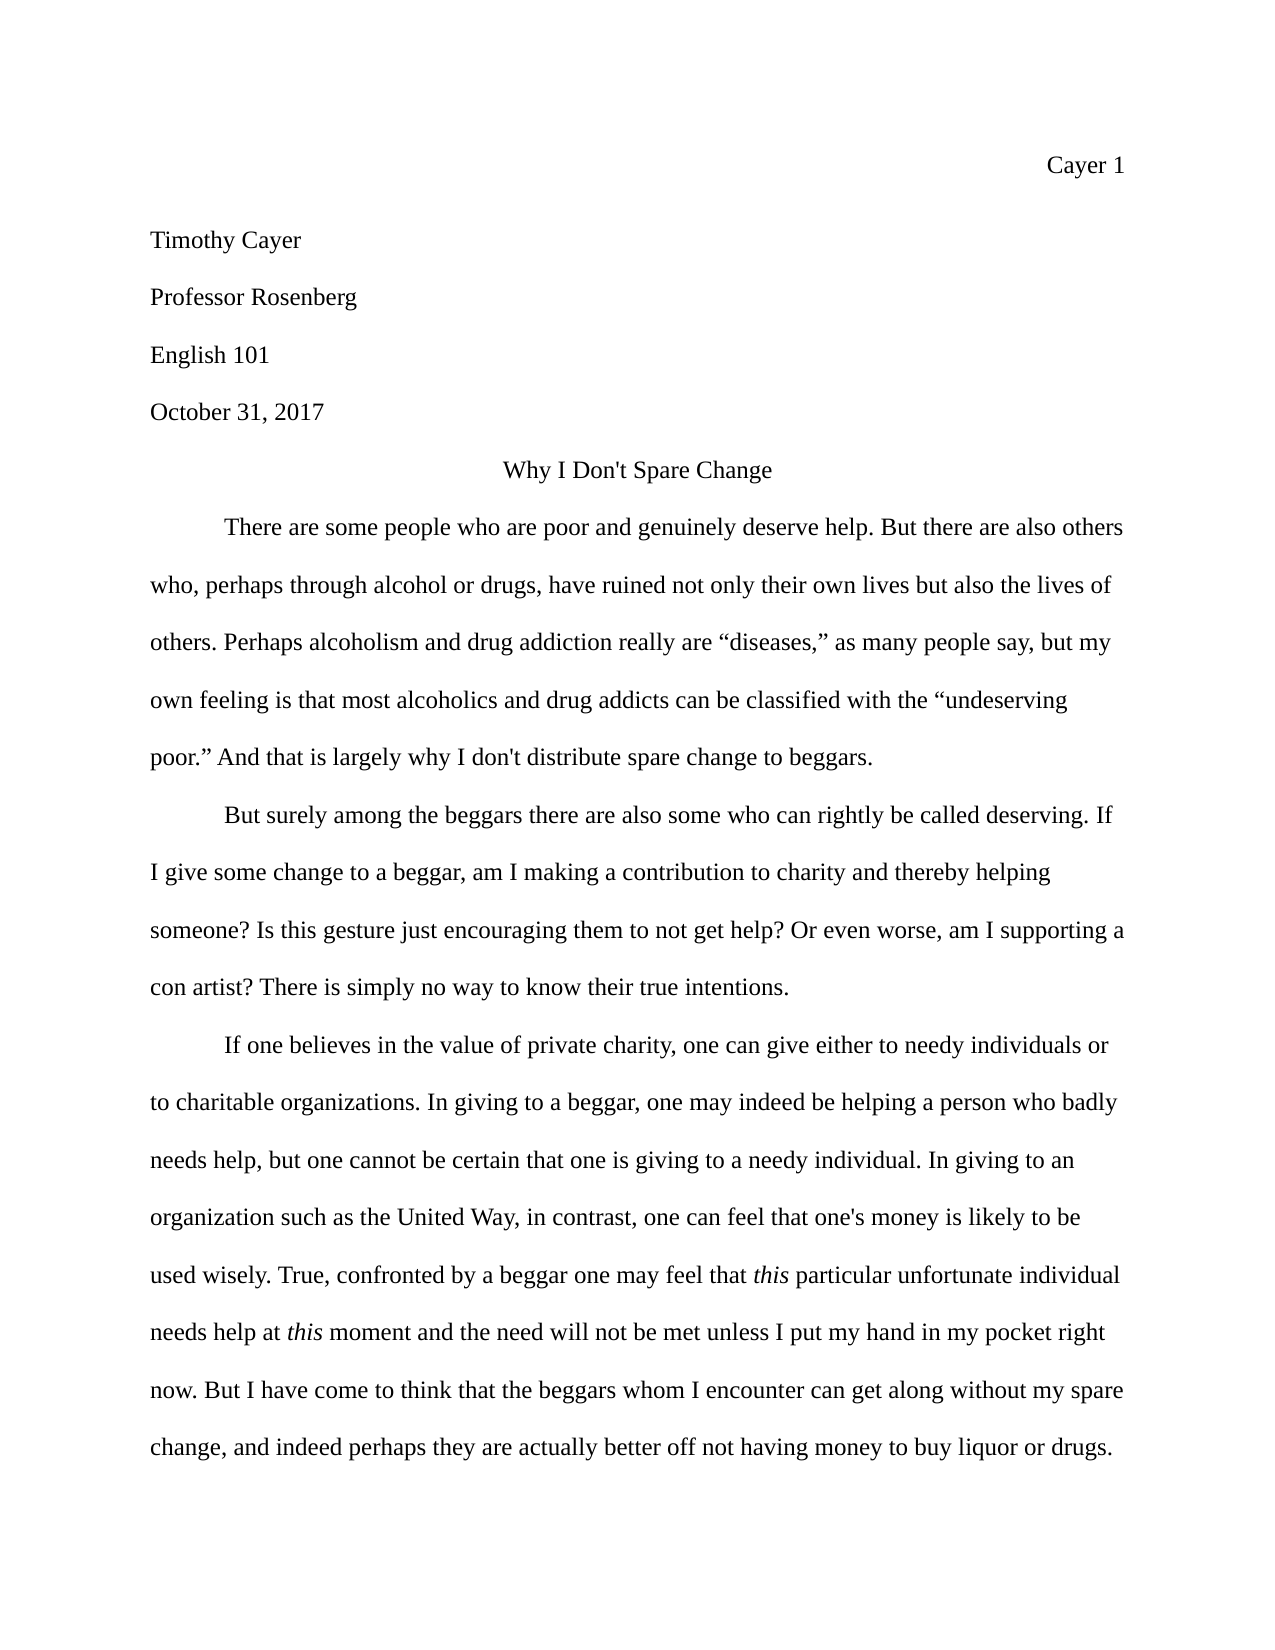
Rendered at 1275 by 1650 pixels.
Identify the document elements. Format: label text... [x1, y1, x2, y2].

text Why I Don't Spare Change [150, 455, 1125, 484]
text English 101 [150, 340, 1125, 369]
text Professor Rosenberg [150, 282, 1125, 311]
text But surely among the beggars there are also some who can rightly be called deserving. If I give some change to a beggar, am I making a contribution to charity and thereby helping someone? Is this gesture just encouraging them to not get help? Or even worse, am I supporting a con artist? There is simply no way to know their true intentions. [150, 800, 1125, 1001]
text October 31, 2017 [150, 397, 1125, 426]
text If one believes in the value of private charity, one can give either to needy individuals or to charitable organizations. In giving to a beggar, one may indeed be helping a person who badly needs help, but one cannot be certain that one is giving to a needy individual. In giving to an organization such as the United Way, in contrast, one can feel that one's money is likely to be used wisely. True, confronted by a beggar one may feel that this particular unfortunate individual needs help at this moment and the need will not be met unless I put my hand in my pocket right now. But I have come to think that the beggars whom I encounter can get along without my spare change, and indeed perhaps they are actually better off not having money to buy liquor or drugs. [150, 1030, 1125, 1461]
text Timothy Cayer [150, 225, 1125, 254]
text There are some people who are poor and genuinely deserve help. But there are also others who, perhaps through alcohol or drugs, have ruined not only their own lives but also the lives of others. Perhaps alcoholism and drug addiction really are “diseases,” as many people say, but my own feeling is that most alcoholics and drug addicts can be classified with the “undeserving poor.” And that is largely why I don't distribute spare change to beggars. [150, 512, 1125, 771]
